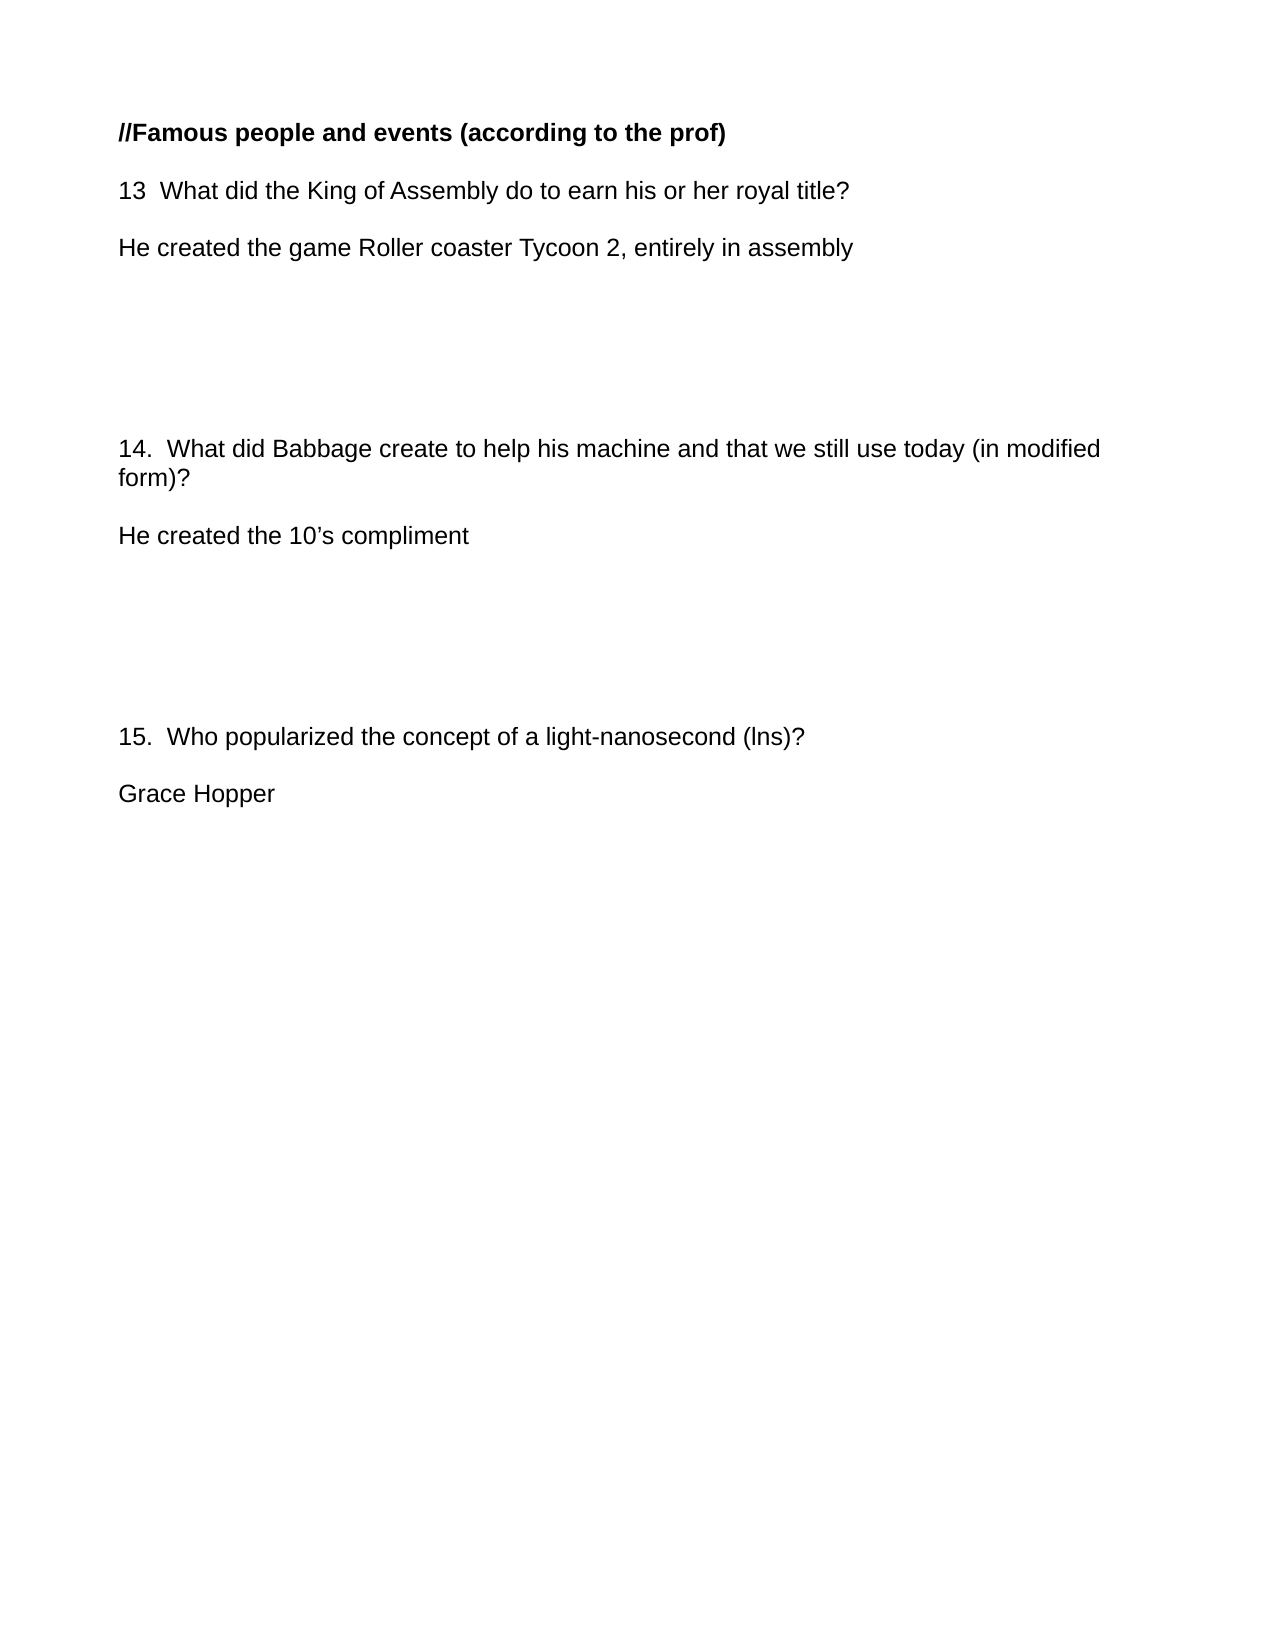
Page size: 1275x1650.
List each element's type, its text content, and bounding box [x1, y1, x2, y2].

text Grace Hopper [118, 779, 1157, 808]
text 15. Who popularized the concept of a light-nanosecond (lns)? [118, 722, 1157, 751]
text 13 What did the King of Assembly do to earn his or her royal title? [118, 176, 1157, 204]
text He created the game Roller coaster Tycoon 2, entirely in assembly [118, 233, 1157, 262]
text He created the 10’s compliment [118, 521, 1157, 549]
text 14. What did Babbage create to help his machine and that we still use today (in modified form)? [118, 434, 1157, 492]
text //Famous people and events (according to the prof) [118, 118, 1157, 147]
